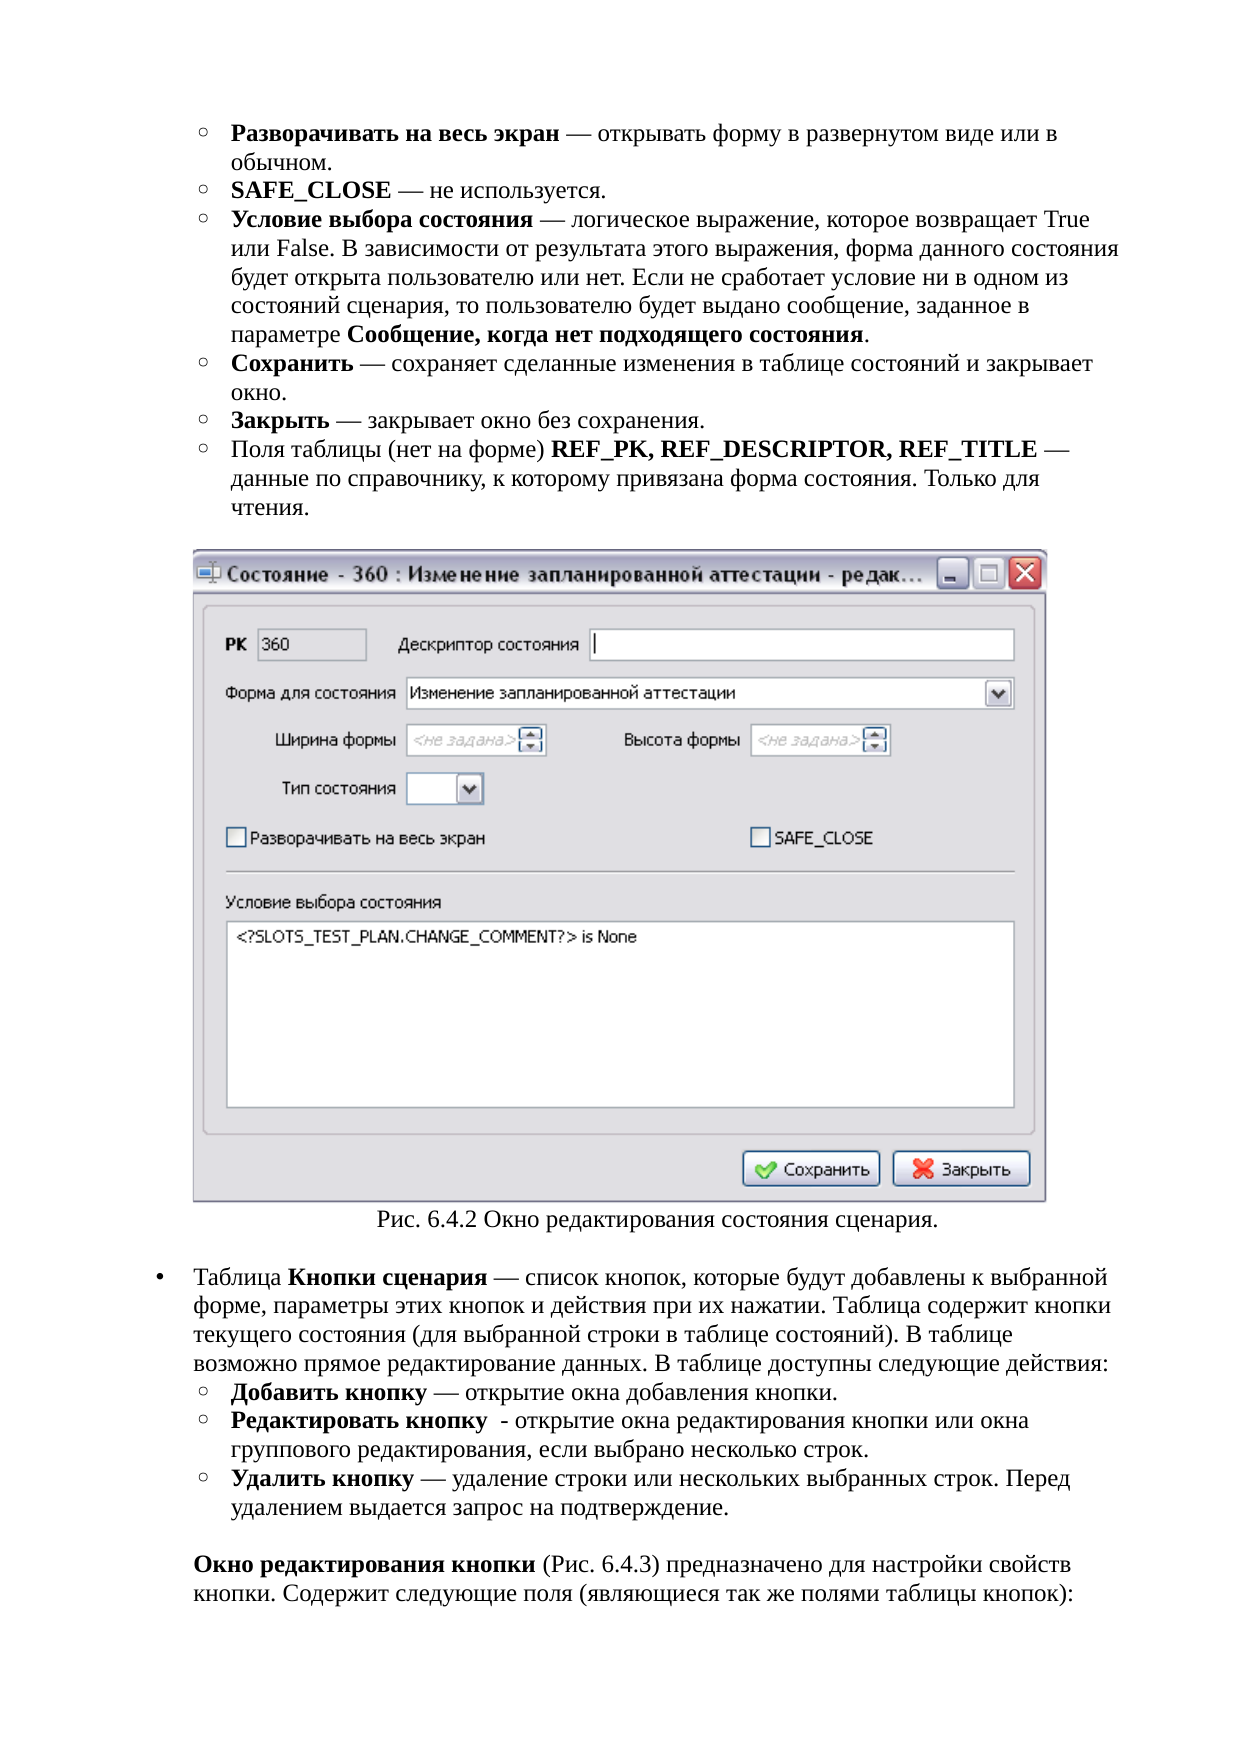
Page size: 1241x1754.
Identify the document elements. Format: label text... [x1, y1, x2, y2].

list Добавить кнопку — открытие окна добавления кнопки. [193, 1377, 1122, 1405]
list Таблица Кнопки сценария — список кнопок, которые будут добавлены к выбранной форме, параметры этих кнопок и действия при их нажатии. Таблица содержит кнопки текущего состояния (для выбранной строки в таблице состояний). В таблице возможно прямое редактирование данных. В таблице доступны следующие действия: [156, 1262, 1122, 1377]
list Условие выбора состояния — логическое выражение, которое возвращает True или False. В зависимости от результата этого выражения, форма данного состояния будет открыта пользователю или нет. Если не сработает условие ни в одном из состояний сценария, то пользователю будет выдано сообщение, заданное в параметре Сообщение, когда нет подходящего состояния. [193, 204, 1122, 348]
picture [192, 549, 1048, 1204]
list SAFE_CLOSE — не используется. [193, 176, 1122, 204]
list Разворачивать на весь экран — открывать форму в развернутом виде или в обычном. [193, 118, 1122, 176]
list Рис. 6.4.2 Окно редактирования состояния сценария. [156, 549, 1122, 1233]
list Удалить кнопку — удаление строки или нескольких выбранных строк. Перед удалением выдается запрос на подтверждение. [193, 1463, 1122, 1520]
list Окно редактирования кнопки (Рис. 6.4.3) предназначено для настройки свойств кнопки. Содержит следующие поля (являющиеся так же полями таблицы кнопок): [156, 1549, 1122, 1607]
list Закрыть — закрывает окно без сохранения. [193, 406, 1122, 434]
list Поля таблицы (нет на форме) REF_PK, REF_DESCRIPTOR, REF_TITLE — данные по справочнику, к которому привязана форма состояния. Только для чтения. [193, 434, 1122, 521]
list Сохранить — сохраняет сделанные изменения в таблице состояний и закрывает окно. [193, 348, 1122, 406]
list Редактировать кнопку - открытие окна редактирования кнопки или окна группового редактирования, если выбрано несколько строк. [193, 1405, 1122, 1463]
